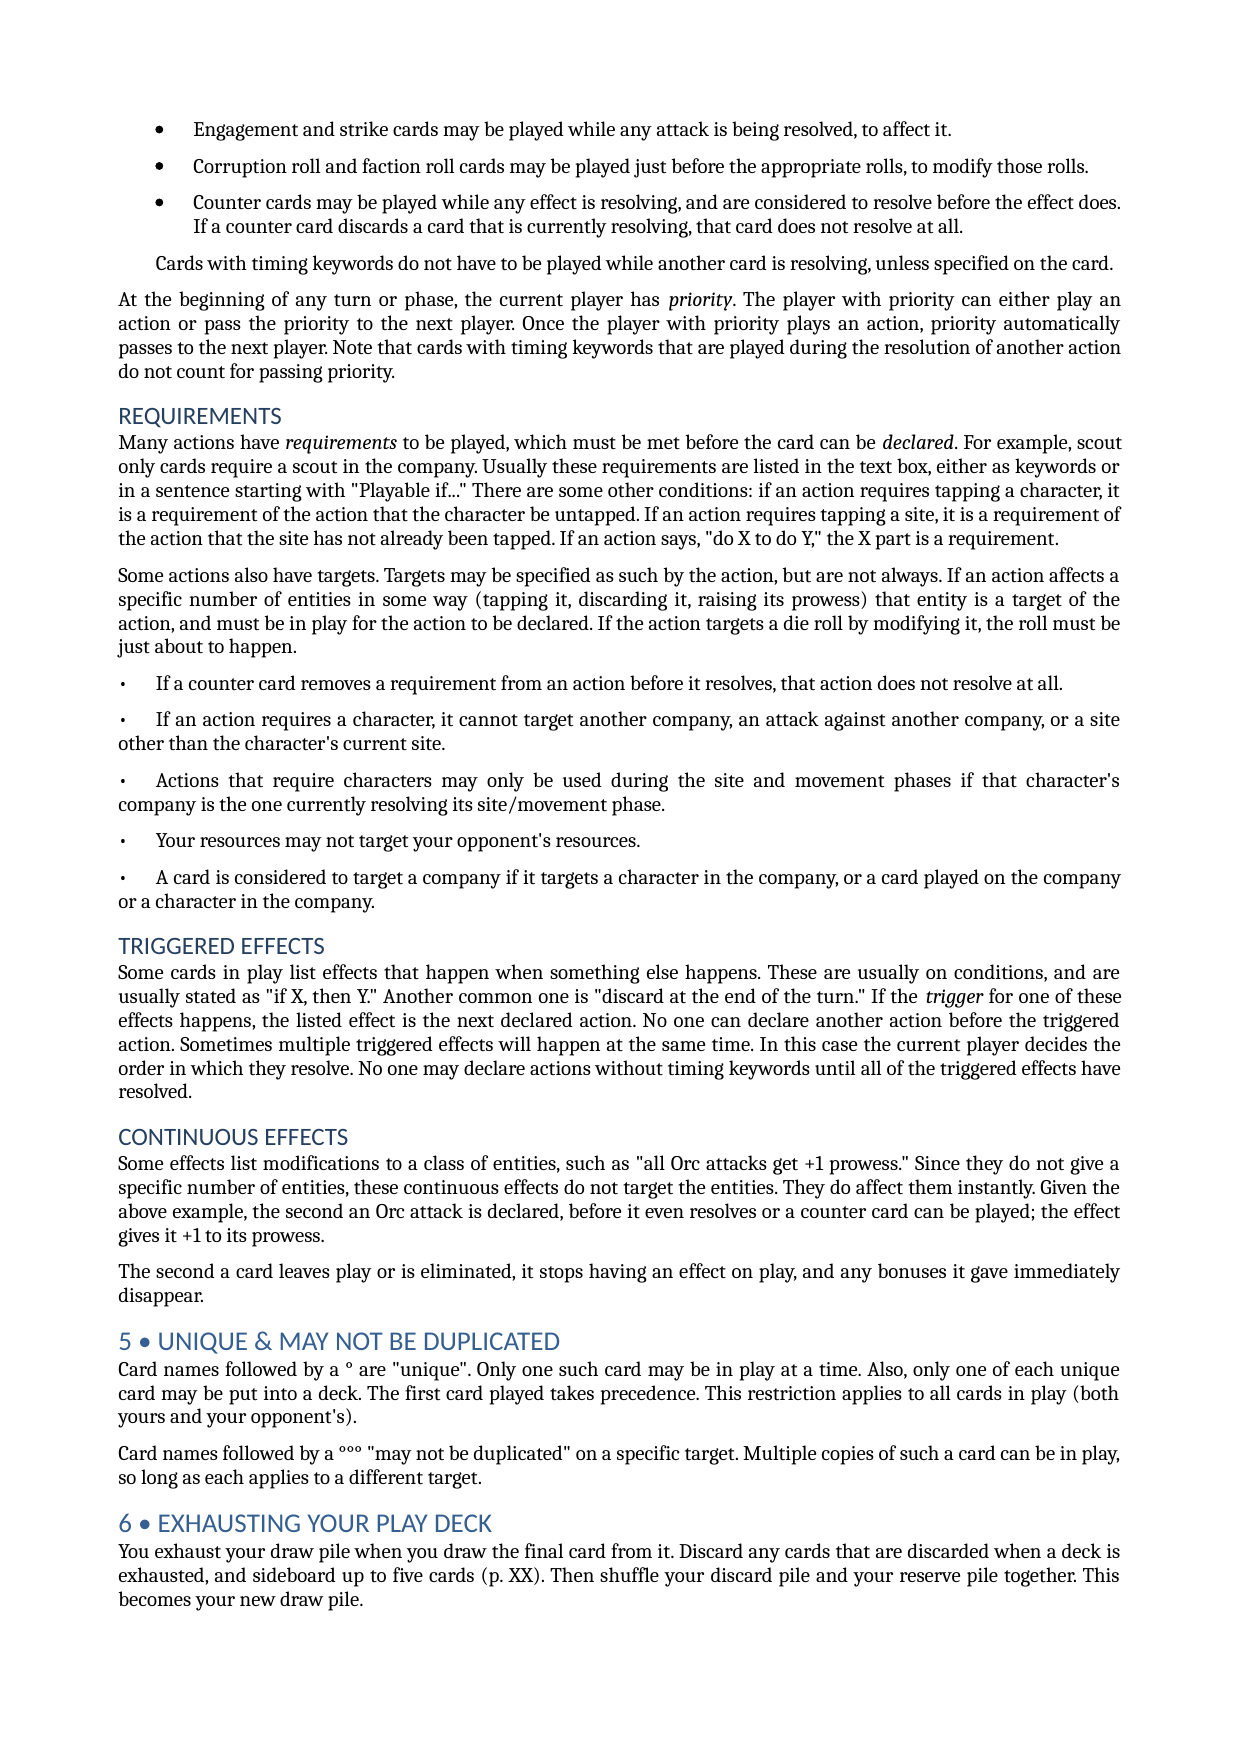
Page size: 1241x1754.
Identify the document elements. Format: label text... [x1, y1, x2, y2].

text • If a counter card removes a requirement from an action before it resolves, that action does not resolve at all. [118, 672, 1122, 696]
list Corruption roll and faction roll cards may be played just before the appropriate rolls, to modify those rolls. [156, 154, 1122, 178]
text At the beginning of any turn or phase, the current player has priority. The player with priority can either play an action or pass the priority to the next player. Once the player with priority plays an action, priority automatically passes to the next player. Note that cards with timing keywords that are played during the resolution of another action do not count for passing priority. [118, 288, 1122, 384]
text • If an action requires a character, it cannot target another company, an attack against another company, or a site other than the character's current site. [118, 708, 1122, 756]
text Some actions also have targets. Targets may be specified as such by the action, but are not always. If an action affects a specific number of entities in some way (tapping it, discarding it, raising its prowess) that entity is a target of the action, and must be in play for the action to be declared. If the action targets a die roll by modifying it, the roll must be just about to happen. [118, 563, 1122, 659]
text The second a card leaves play or is eliminated, it stops having an effect on play, and any bonuses it gave immediately disappear. [118, 1260, 1122, 1308]
text You exhaust your draw pile when you draw the final card from it. Discard any cards that are discarded when a deck is exhausted, and sideboard up to five cards (p. XX). Then shuffle your discard pile and your reserve pile together. This becomes your new draw pile. [118, 1539, 1122, 1611]
text Card names followed by a °°° "may not be duplicated" on a specific target. Multiple copies of such a card can be in play, so long as each applies to a different target. [118, 1442, 1122, 1489]
text Some cards in play list effects that happen when something else happens. These are usually on conditions, and are usually stated as "if X, then Y." Another common one is "discard at the end of the turn." If the trigger for one of these effects happens, the listed effect is the next declared action. No one can declare another action before the triggered action. Sometimes multiple triggered effects will happen at the same time. In this case the current player decides the order in which they resolve. No one may declare actions without timing keywords until all of the triggered effects have resolved. [118, 960, 1122, 1104]
list Engagement and strike cards may be played while any attack is being resolved, to affect it. [156, 118, 1122, 142]
text Card names followed by a ° are "unique". Only one such card may be in play at a time. Also, only one of each unique card may be put into a deck. The first card played takes precedence. This restriction applies to all cards in play (both yours and your opponent's). [118, 1357, 1122, 1429]
text • Actions that require characters may only be used during the site and movement phases if that character's company is the one currently resolving its site/movement phase. [118, 768, 1122, 816]
text Many actions have requirements to be played, which must be met before the card can be declared. For example, scout only cards require a scout in the company. Usually these requirements are listed in the text box, either as keywords or in a sentence starting with "Playable if..." There are some other conditions: if an action requires tapping a character, it is a requirement of the action that the character be untapped. If an action requires tapping a site, it is a requirement of the action that the site has not already been tapped. If an action says, "do X to do Y," the X part is a requirement. [118, 431, 1122, 551]
subtitle 6 • EXHAUSTING YOUR PLAY DECK [118, 1506, 1122, 1539]
subtitle CONTINUOUS EFFECTS [118, 1121, 1122, 1151]
list Counter cards may be played while any effect is resolving, and are considered to resolve before the effect does. If a counter card discards a card that is currently resolving, that card does not resolve at all. [156, 191, 1122, 239]
subtitle 5 • UNIQUE & MAY NOT BE DUPLICATED [118, 1324, 1122, 1357]
subtitle REQUIREMENTS [118, 400, 1122, 431]
text • A card is considered to target a company if it targets a character in the company, or a card played on the company or a character in the company. [118, 865, 1122, 913]
text • Your resources may not target your opponent's resources. [118, 829, 1122, 853]
text Cards with timing keywords do not have to be played while another card is resolving, unless specified on the card. [156, 251, 1122, 275]
subtitle TRIGGERED EFFECTS [118, 930, 1122, 960]
text Some effects list modifications to a class of entities, such as "all Orc attacks get +1 prowess." Since they do not give a specific number of entities, these continuous effects do not target the entities. They do affect them instantly. Given the above example, the second an Orc attack is declared, before it even resolves or a counter card can be played; the effect gives it +1 to its prowess. [118, 1151, 1122, 1247]
